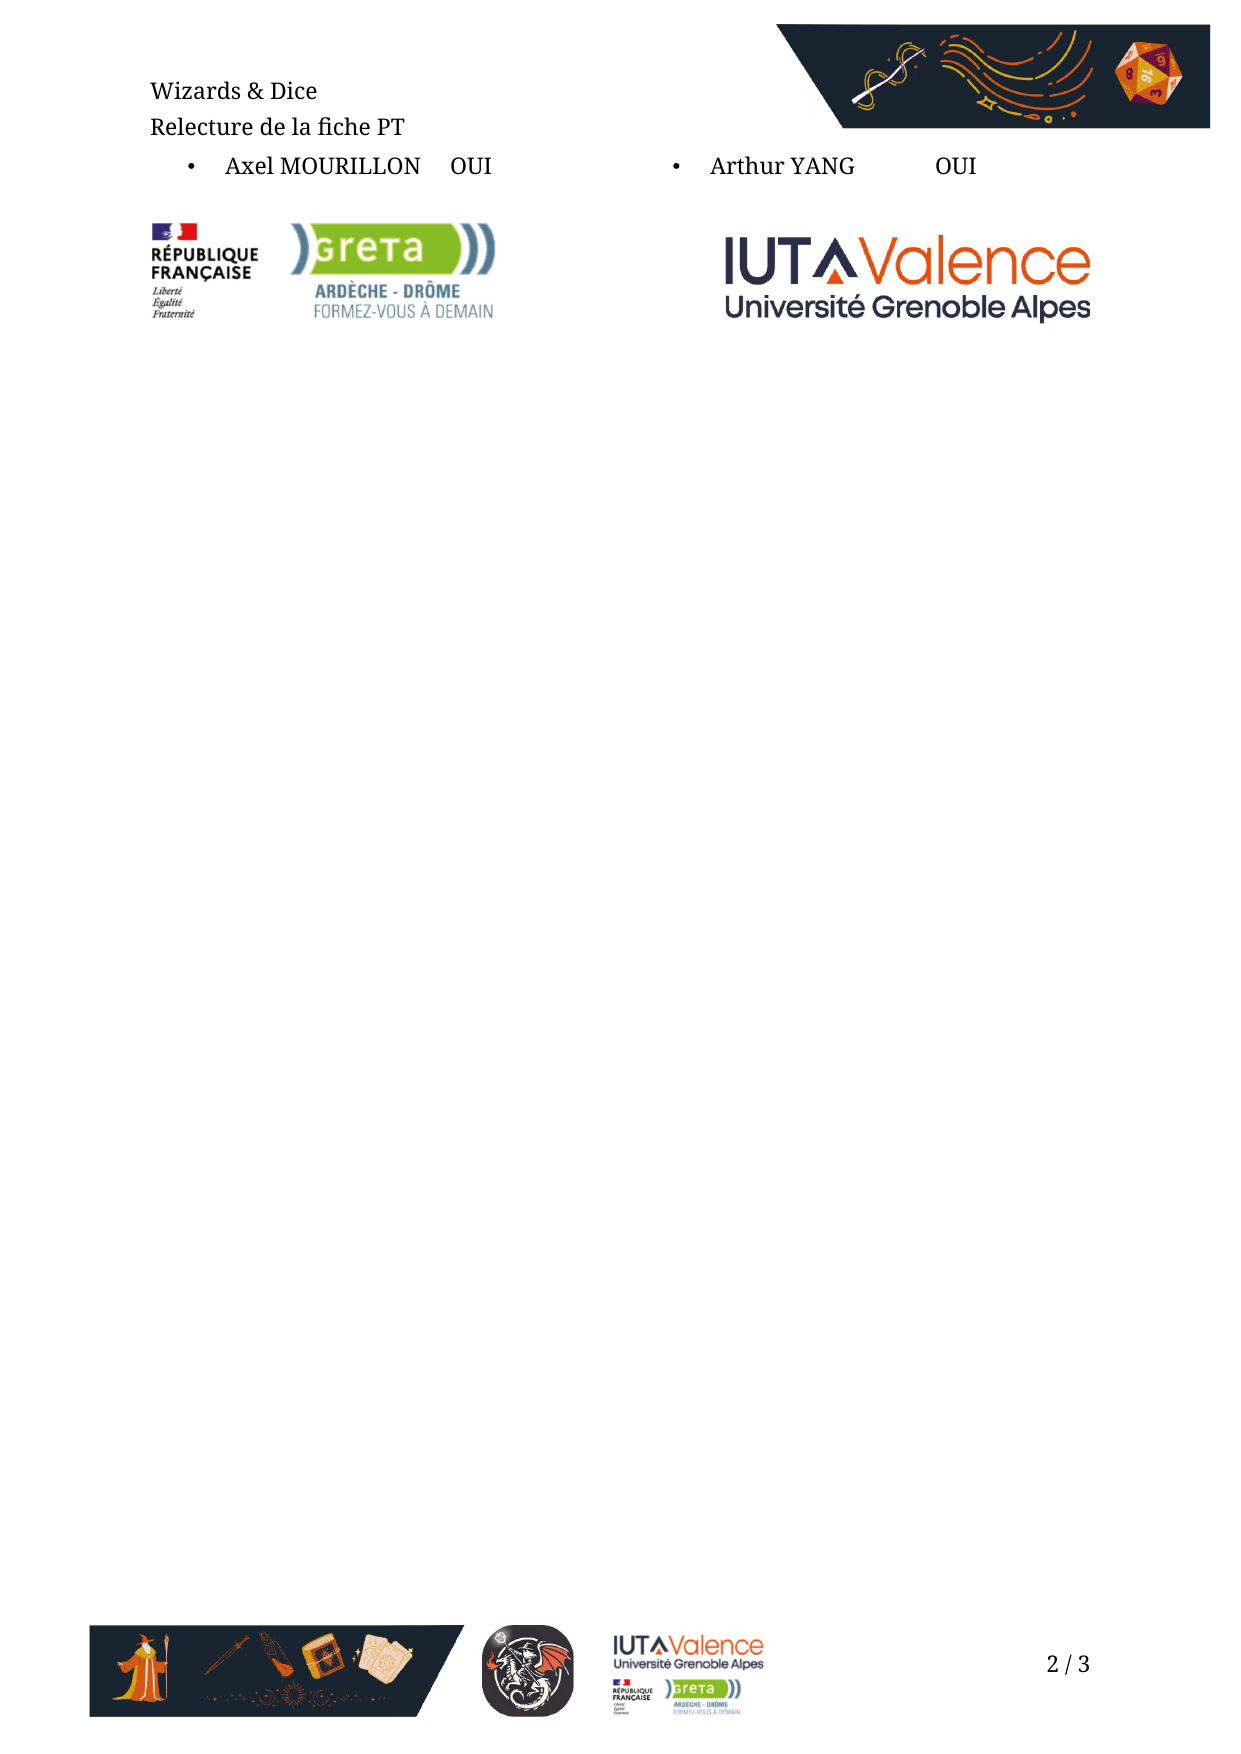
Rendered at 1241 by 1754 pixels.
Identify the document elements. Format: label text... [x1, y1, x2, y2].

picture [721, 232, 1091, 324]
picture [771, 21, 1218, 131]
picture [81, 1614, 788, 1726]
list Arthur YANG OUI [672, 150, 1090, 181]
picture [150, 221, 498, 321]
list Axel MOURILLON OUI [187, 150, 605, 181]
